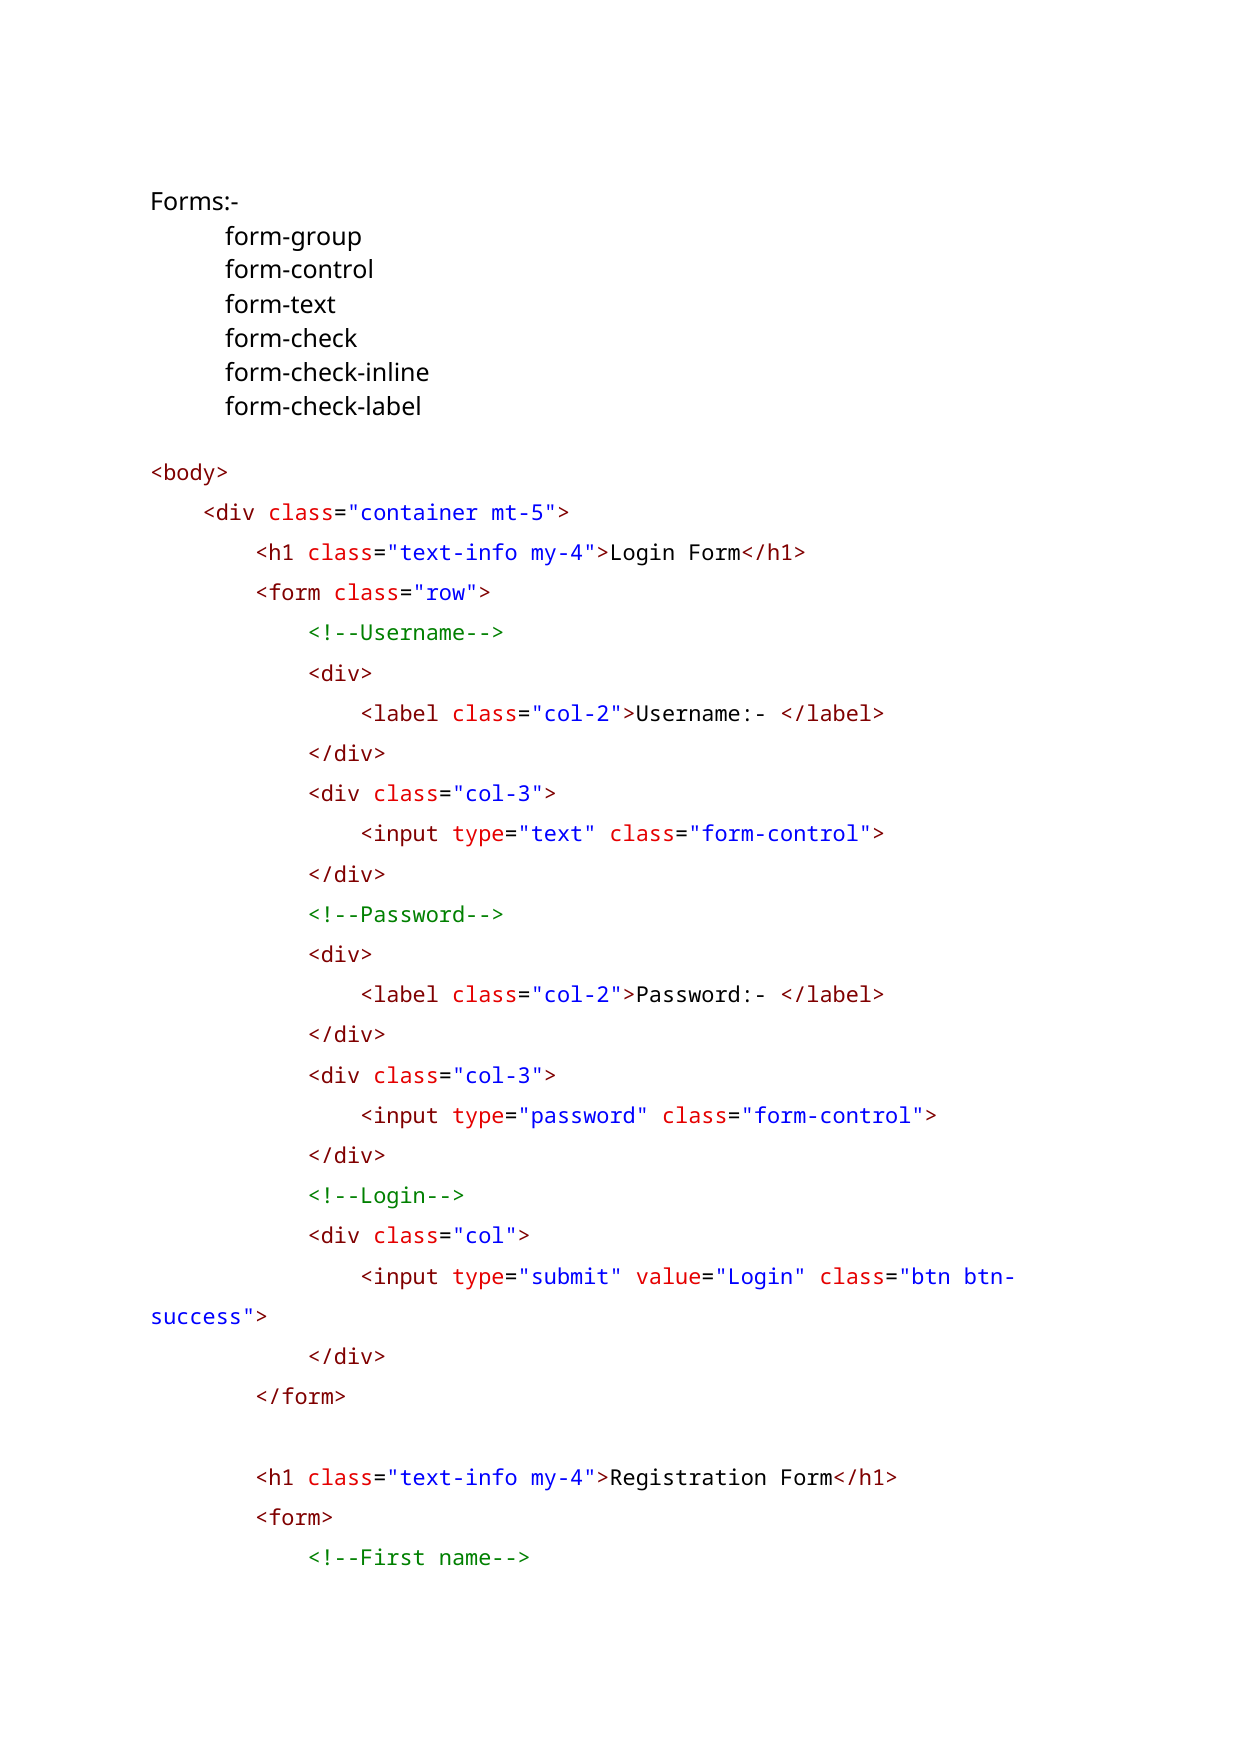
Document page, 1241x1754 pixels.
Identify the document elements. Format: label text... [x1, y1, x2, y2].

text </form> [150, 1381, 1090, 1411]
text form-check-label [150, 388, 1090, 422]
text <!--Username--> [150, 617, 1090, 647]
text form-text [150, 286, 1090, 320]
text </div> [150, 738, 1090, 768]
text form-control [150, 252, 1090, 286]
text <div> [150, 939, 1090, 969]
text form-group [150, 218, 1090, 252]
text <!--Login--> [150, 1180, 1090, 1210]
text <div class="container mt-5"> [150, 497, 1090, 527]
text <form> [150, 1502, 1090, 1532]
text <label class="col-2">Password:- </label> [150, 979, 1090, 1009]
text <div class="col-3"> [150, 1060, 1090, 1089]
text form-check [150, 320, 1090, 354]
text <div class="col-3"> [150, 778, 1090, 808]
text <div class="col"> [150, 1221, 1090, 1250]
text </div> [150, 1019, 1090, 1049]
text </div> [150, 1341, 1090, 1371]
text <div> [150, 658, 1090, 687]
text <h1 class="text-info my-4">Registration Form</h1> [150, 1462, 1090, 1492]
text <input type="submit" value="Login" class="btn btn-success"> [150, 1261, 1090, 1331]
text <!--Password--> [150, 899, 1090, 929]
text <input type="password" class="form-control"> [150, 1100, 1090, 1130]
text <input type="text" class="form-control"> [150, 818, 1090, 848]
text <!--First name--> [150, 1542, 1090, 1572]
text Forms:- [150, 184, 1090, 218]
text </div> [150, 1140, 1090, 1170]
text <h1 class="text-info my-4">Login Form</h1> [150, 537, 1090, 567]
text <body> [150, 457, 1090, 486]
text <form class="row"> [150, 577, 1090, 607]
text </div> [150, 859, 1090, 888]
text <label class="col-2">Username:- </label> [150, 698, 1090, 728]
text form-check-inline [150, 354, 1090, 388]
